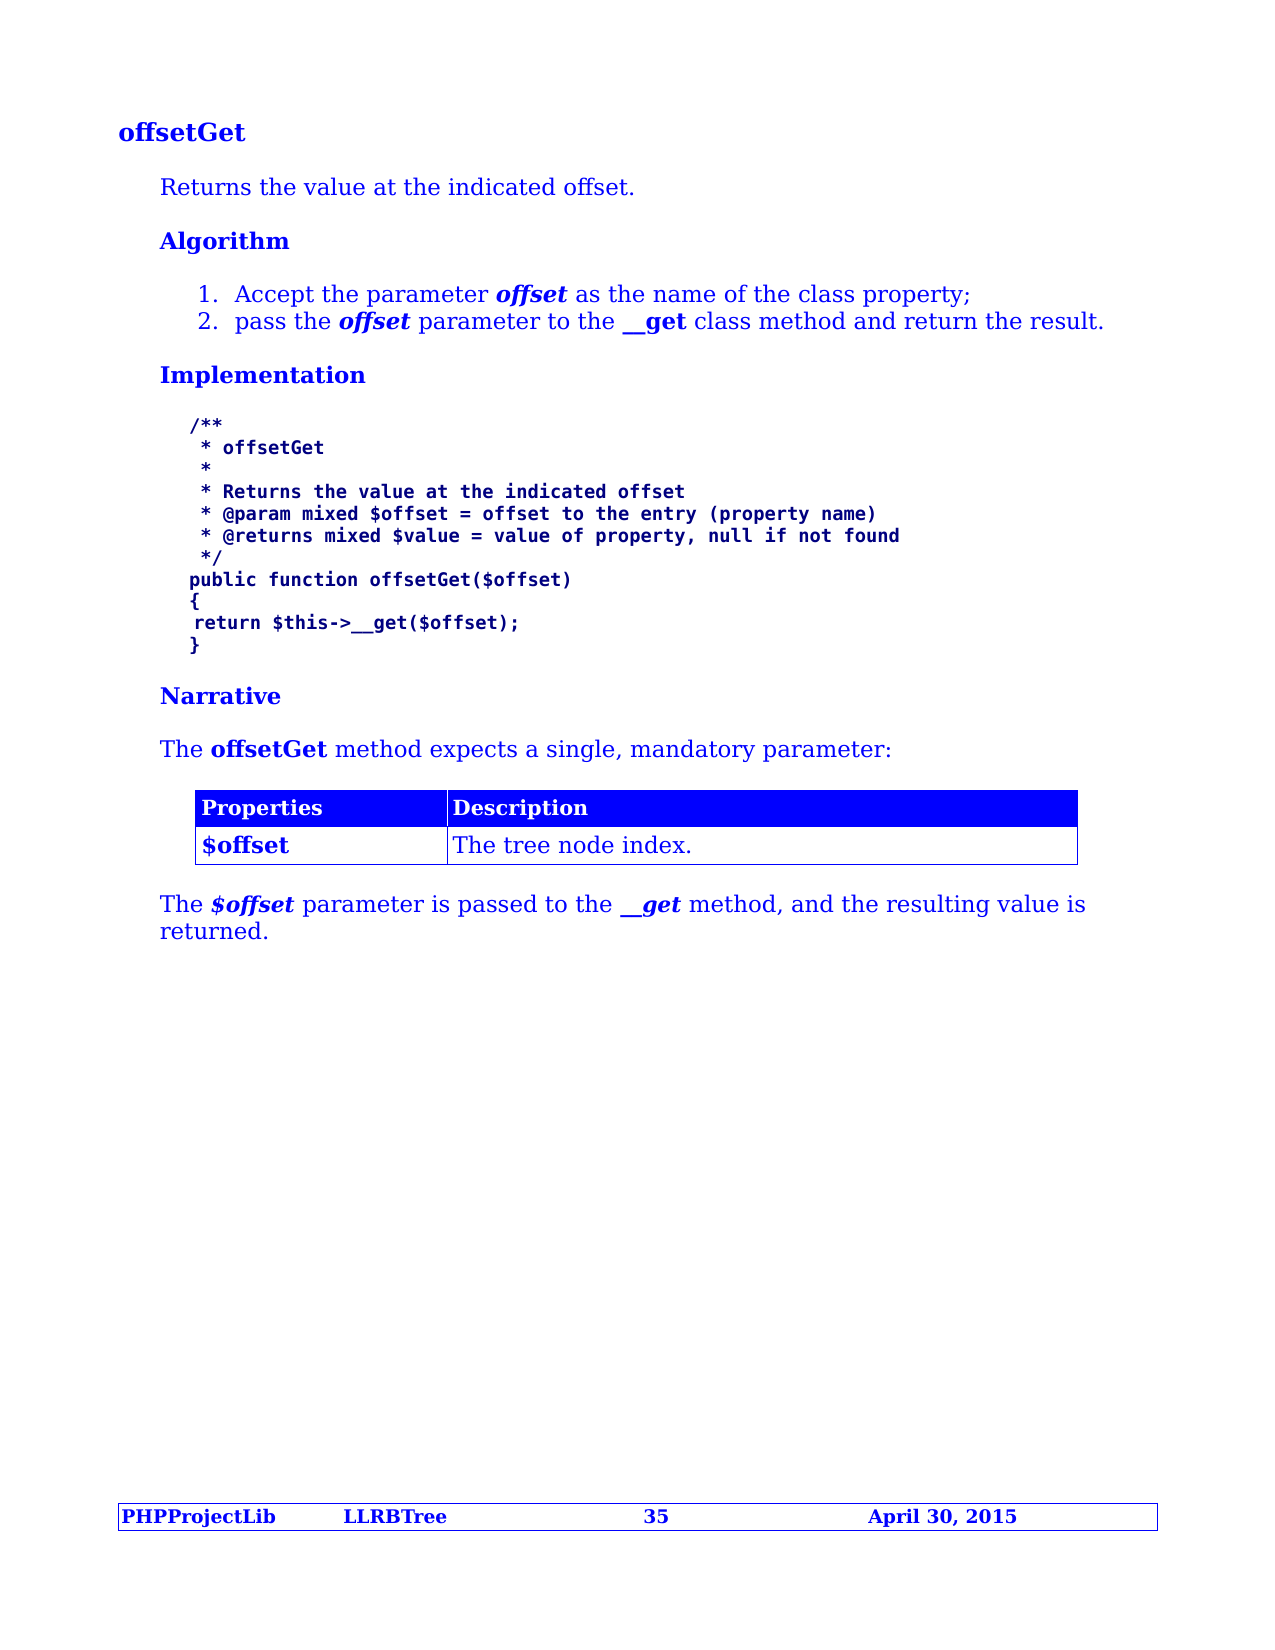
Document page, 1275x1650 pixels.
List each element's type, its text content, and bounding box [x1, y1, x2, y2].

list /** [189, 415, 1157, 437]
list Accept the parameter offset as the name of the class property; [197, 281, 1157, 308]
title offsetGet [118, 118, 1157, 147]
text The offsetGet method expects a single, mandatory parameter: [159, 736, 1157, 763]
table_header Description [448, 791, 1077, 826]
list pass the offset parameter to the __get class method and return the result. [197, 308, 1157, 335]
list * @param mixed $offset = offset to the entry (property name) [189, 503, 1157, 525]
list public function offsetGet($offset) [189, 568, 1157, 590]
list * Returns the value at the indicated offset [189, 481, 1157, 503]
text The $offset parameter is passed to the __get method, and the resulting value is returned. [159, 891, 1157, 944]
list } [189, 634, 1157, 656]
table_header Properties [196, 791, 447, 826]
text Algorithm [159, 227, 1157, 254]
list * [189, 459, 1157, 481]
list * @returns mixed $value = value of property, null if not found [189, 525, 1157, 547]
list * offsetGet [189, 437, 1157, 459]
table_cell The tree node index. [448, 827, 1077, 864]
list */ [189, 547, 1157, 568]
text Returns the value at the indicated offset. [159, 174, 1157, 201]
table_cell $offset [196, 827, 447, 864]
list { [189, 590, 1157, 612]
text Implementation [159, 362, 1157, 389]
text Narrative [159, 683, 1157, 709]
list return $this->__get($offset); [189, 612, 1157, 634]
